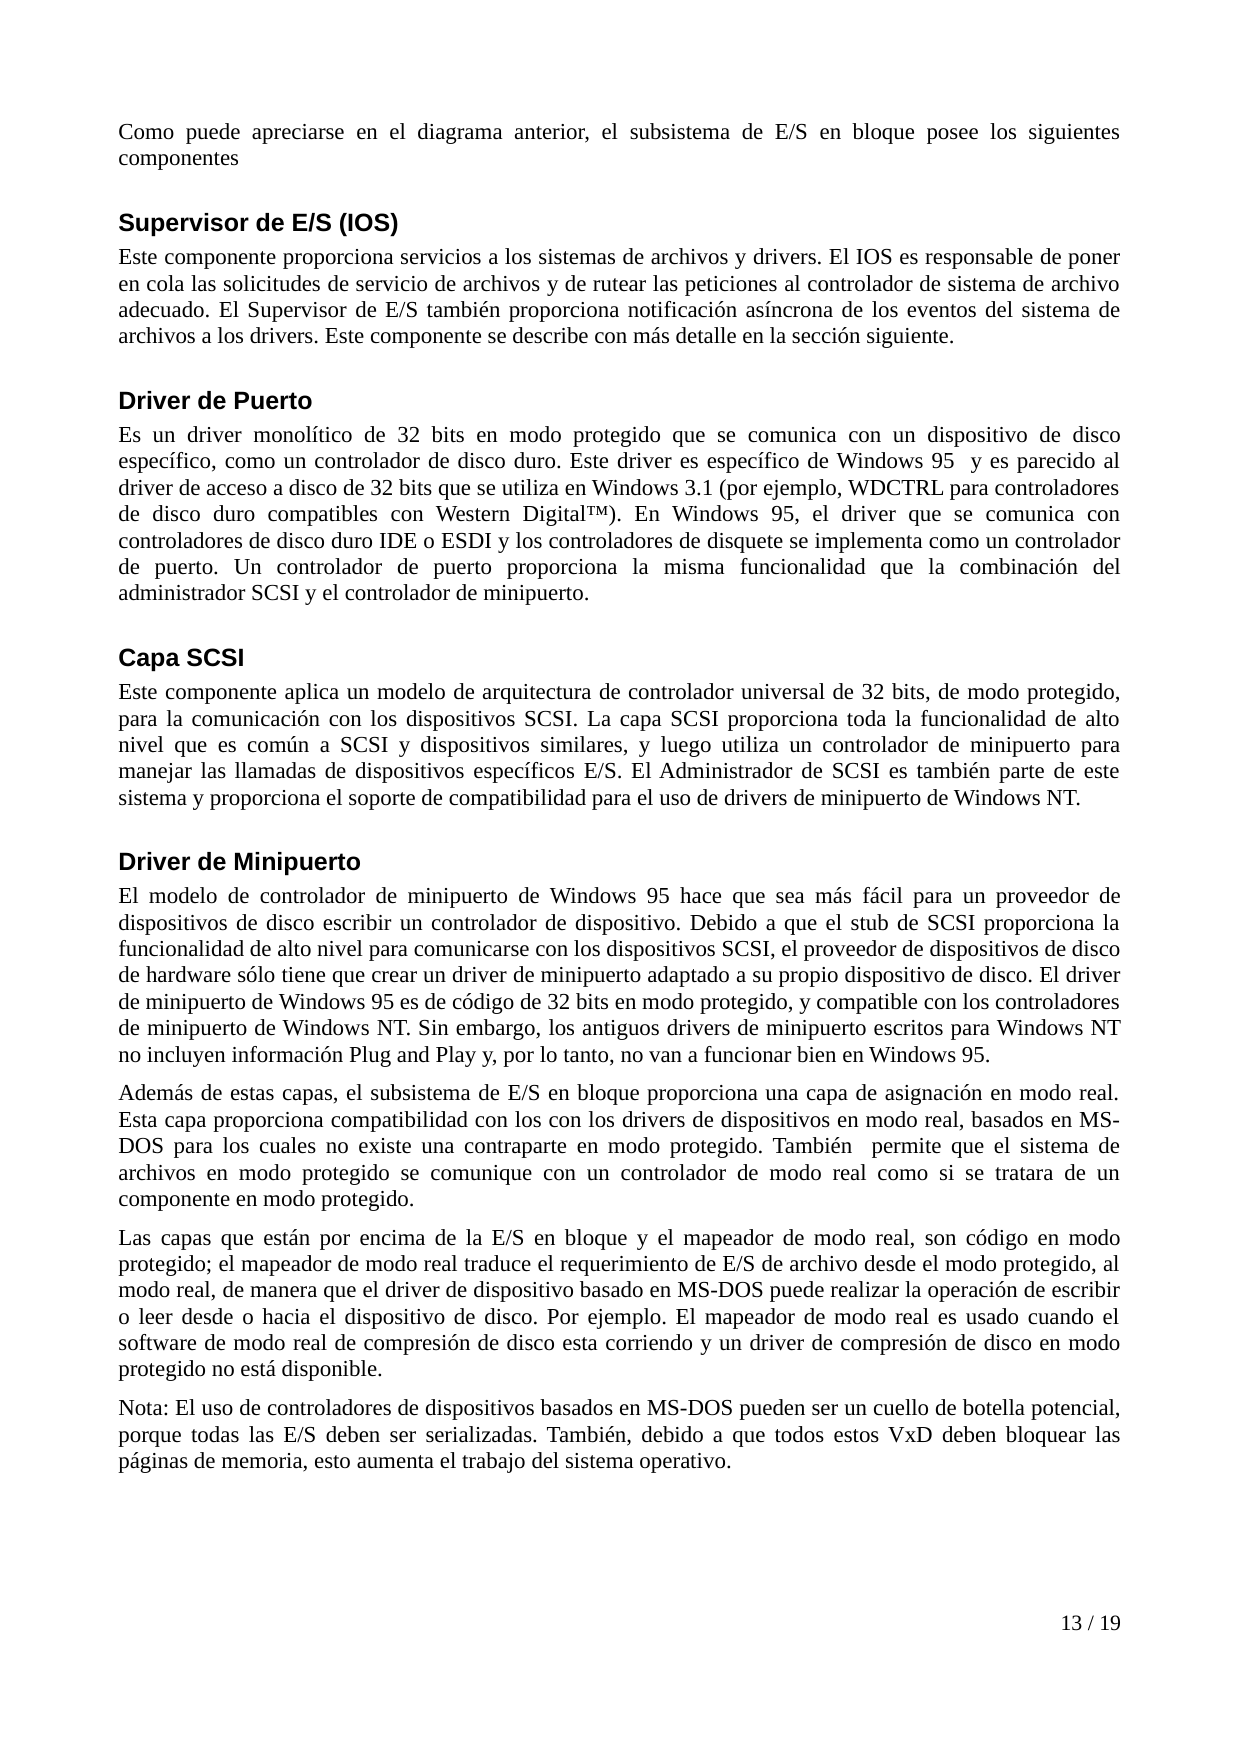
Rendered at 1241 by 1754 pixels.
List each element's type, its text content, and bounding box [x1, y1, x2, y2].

subtitle Capa SCSI [118, 643, 1122, 672]
text Es un driver monolítico de 32 bits en modo protegido que se comunica con un dispositivo de disco específico, como un controlador de disco duro. Este driver es específico de Windows 95 y es parecido al driver de acceso a disco de 32 bits que se utiliza en Windows 3.1 (por ejemplo, WDCTRL para controladores de disco duro compatibles con Western Digital™). En Windows 95, el driver que se comunica con controladores de disco duro IDE o ESDI y los controladores de disquete se implementa como un controlador de puerto. Un controlador de puerto proporciona la misma funcionalidad que la combinación del administrador SCSI y el controlador de minipuerto. [118, 421, 1122, 606]
text Las capas que están por encima de la E/S en bloque y el mapeador de modo real, son código en modo protegido; el mapeador de modo real traduce el requerimiento de E/S de archivo desde el modo protegido, al modo real, de manera que el driver de dispositivo basado en MS-DOS puede realizar la operación de escribir o leer desde o hacia el dispositivo de disco. Por ejemplo. El mapeador de modo real es usado cuando el software de modo real de compresión de disco esta corriendo y un driver de compresión de disco en modo protegido no está disponible. [118, 1224, 1122, 1382]
subtitle Supervisor de E/S (IOS) [118, 208, 1122, 237]
text Además de estas capas, el subsistema de E/S en bloque proporciona una capa de asignación en modo real. Esta capa proporciona compatibilidad con los con los drivers de dispositivos en modo real, basados en MS-DOS para los cuales no existe una contraparte en modo protegido. También permite que el sistema de archivos en modo protegido se comunique con un controlador de modo real como si se tratara de un componente en modo protegido. [118, 1079, 1122, 1211]
text El modelo de controlador de minipuerto de Windows 95 hace que sea más fácil para un proveedor de dispositivos de disco escribir un controlador de dispositivo. Debido a que el stub de SCSI proporciona la funcionalidad de alto nivel para comunicarse con los dispositivos SCSI, el proveedor de dispositivos de disco de hardware sólo tiene que crear un driver de minipuerto adaptado a su propio dispositivo de disco. El driver de minipuerto de Windows 95 es de código de 32 bits en modo protegido, y compatible con los controladores de minipuerto de Windows NT. Sin embargo, los antiguos drivers de minipuerto escritos para Windows NT no incluyen información Plug and Play y, por lo tanto, no van a funcionar bien en Windows 95. [118, 882, 1122, 1067]
text Este componente aplica un modelo de arquitectura de controlador universal de 32 bits, de modo protegido, para la comunicación con los dispositivos SCSI. La capa SCSI proporciona toda la funcionalidad de alto nivel que es común a SCSI y dispositivos similares, y luego utiliza un controlador de minipuerto para manejar las llamadas de dispositivos específicos E/S. El Administrador de SCSI es también parte de este sistema y proporciona el soporte de compatibilidad para el uso de drivers de minipuerto de Windows NT. [118, 678, 1122, 810]
text Como puede apreciarse en el diagrama anterior, el subsistema de E/S en bloque posee los siguientes componentes [118, 118, 1122, 171]
subtitle Driver de Puerto [118, 386, 1122, 415]
subtitle Driver de Minipuerto [118, 847, 1122, 876]
text Nota: El uso de controladores de dispositivos basados en MS-DOS pueden ser un cuello de botella potencial, porque todas las E/S deben ser serializadas. También, debido a que todos estos VxD deben bloquear las páginas de memoria, esto aumenta el trabajo del sistema operativo. [118, 1394, 1122, 1473]
text Este componente proporciona servicios a los sistemas de archivos y drivers. El IOS es responsable de poner en cola las solicitudes de servicio de archivos y de rutear las peticiones al controlador de sistema de archivo adecuado. El Supervisor de E/S también proporciona notificación asíncrona de los eventos del sistema de archivos a los drivers. Este componente se describe con más detalle en la sección siguiente. [118, 243, 1122, 349]
